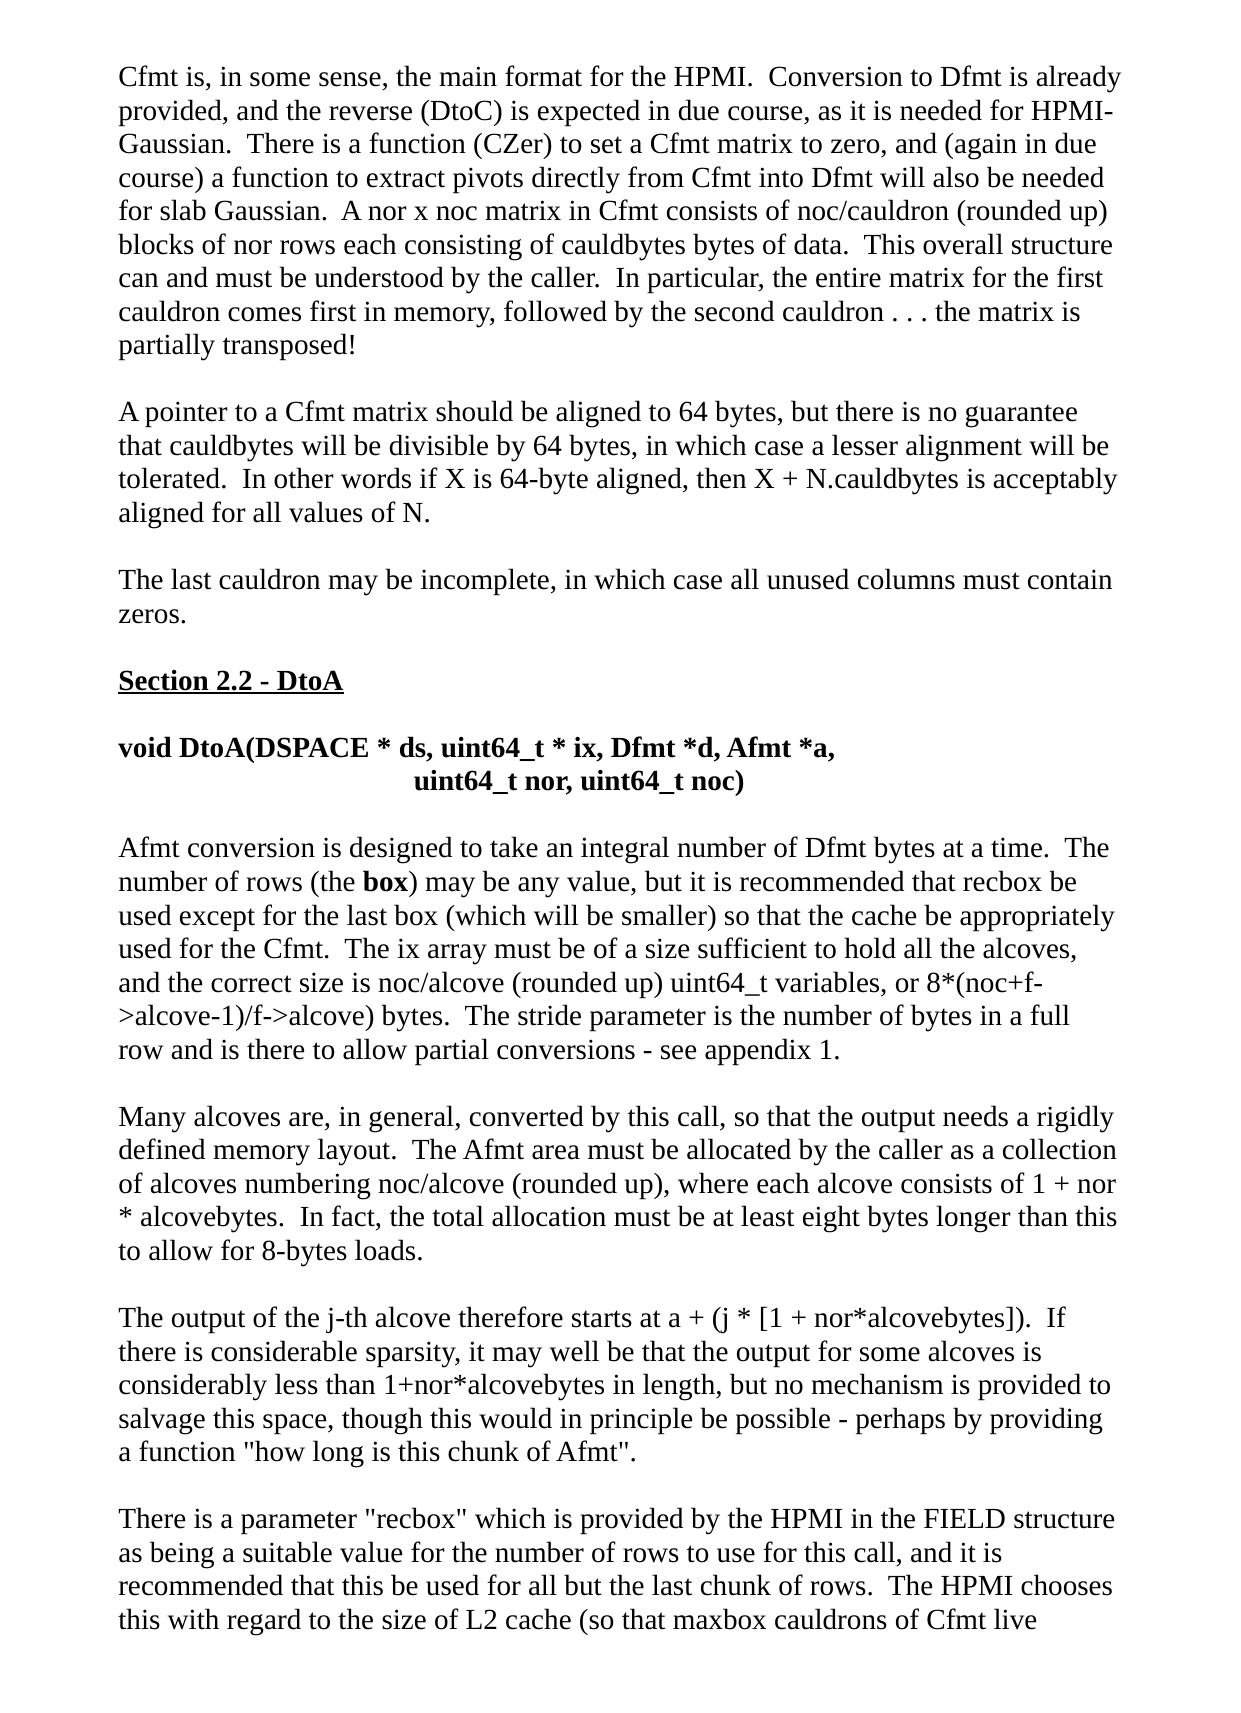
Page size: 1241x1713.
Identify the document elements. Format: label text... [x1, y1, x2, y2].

text void DtoA(DSPACE * ds, uint64_t * ix, Dfmt *d, Afmt *a, [118, 730, 1122, 763]
text uint64_t nor, uint64_t noc) [118, 763, 1122, 797]
text Section 2.2 - DtoA [118, 663, 1122, 696]
text Many alcoves are, in general, converted by this call, so that the output needs a rigidly defined memory layout. The Afmt area must be allocated by the caller as a collection of alcoves numbering noc/alcove (rounded up), where each alcove consists of 1 + nor * alcovebytes. In fact, the total allocation must be at least eight bytes longer than this to allow for 8-bytes loads. [118, 1099, 1122, 1267]
text Afmt conversion is designed to take an integral number of Dfmt bytes at a time. The number of rows (the box) may be any value, but it is recommended that recbox be used except for the last box (which will be smaller) so that the cache be appropriately used for the Cfmt. The ix array must be of a size sufficient to hold all the alcoves, and the correct size is noc/alcove (rounded up) uint64_t variables, or 8*(noc+f->alcove-1)/f->alcove) bytes. The stride parameter is the number of bytes in a full row and is there to allow partial conversions - see appendix 1. [118, 831, 1122, 1065]
text The last cauldron may be incomplete, in which case all unused columns must contain zeros. [118, 562, 1122, 629]
text There is a parameter "recbox" which is provided by the HPMI in the FIELD structure as being a suitable value for the number of rows to use for this call, and it is recommended that this be used for all but the last chunk of rows. The HPMI chooses this with regard to the size of L2 cache (so that maxbox cauldrons of Cfmt live [118, 1501, 1122, 1636]
text A pointer to a Cfmt matrix should be aligned to 64 bytes, but there is no guarantee that cauldbytes will be divisible by 64 bytes, in which case a lesser alignment will be tolerated. In other words if X is 64-byte aligned, then X + N.cauldbytes is acceptably aligned for all values of N. [118, 394, 1122, 529]
text Cfmt is, in some sense, the main format for the HPMI. Conversion to Dfmt is already provided, and the reverse (DtoC) is expected in due course, as it is needed for HPMI-Gaussian. There is a function (CZer) to set a Cfmt matrix to zero, and (again in due course) a function to extract pivots directly from Cfmt into Dfmt will also be needed for slab Gaussian. A nor x noc matrix in Cfmt consists of noc/cauldron (rounded up) blocks of nor rows each consisting of cauldbytes bytes of data. This overall structure can and must be understood by the caller. In particular, the entire matrix for the first cauldron comes first in memory, followed by the second cauldron . . . the matrix is partially transposed! [118, 59, 1122, 361]
text The output of the j-th alcove therefore starts at a + (j * [1 + nor*alcovebytes]). If there is considerable sparsity, it may well be that the output for some alcoves is considerably less than 1+nor*alcovebytes in length, but no mechanism is provided to salvage this space, though this would in principle be possible - perhaps by providing a function "how long is this chunk of Afmt". [118, 1300, 1122, 1468]
